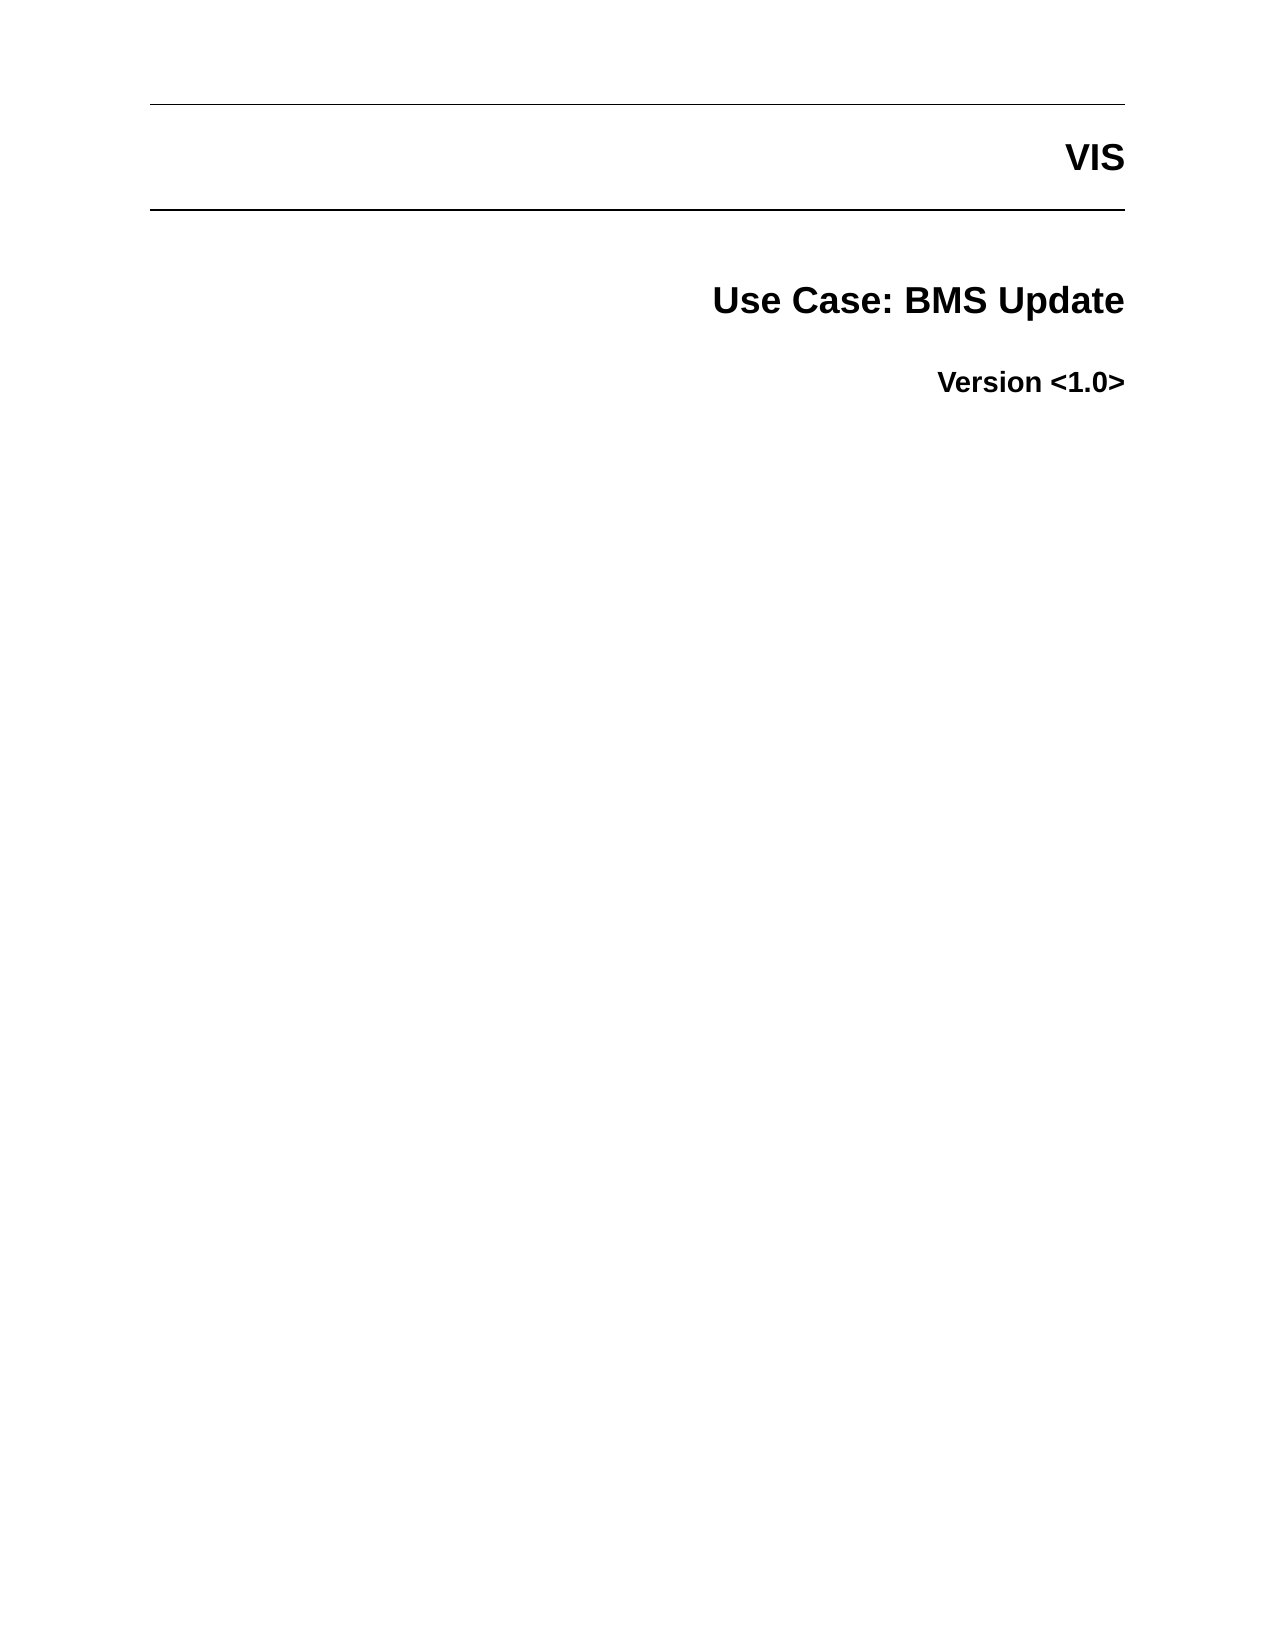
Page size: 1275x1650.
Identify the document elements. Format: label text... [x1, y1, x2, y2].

title Use Case: BMS Update [150, 279, 1125, 322]
title Version <1.0> [150, 365, 1125, 398]
